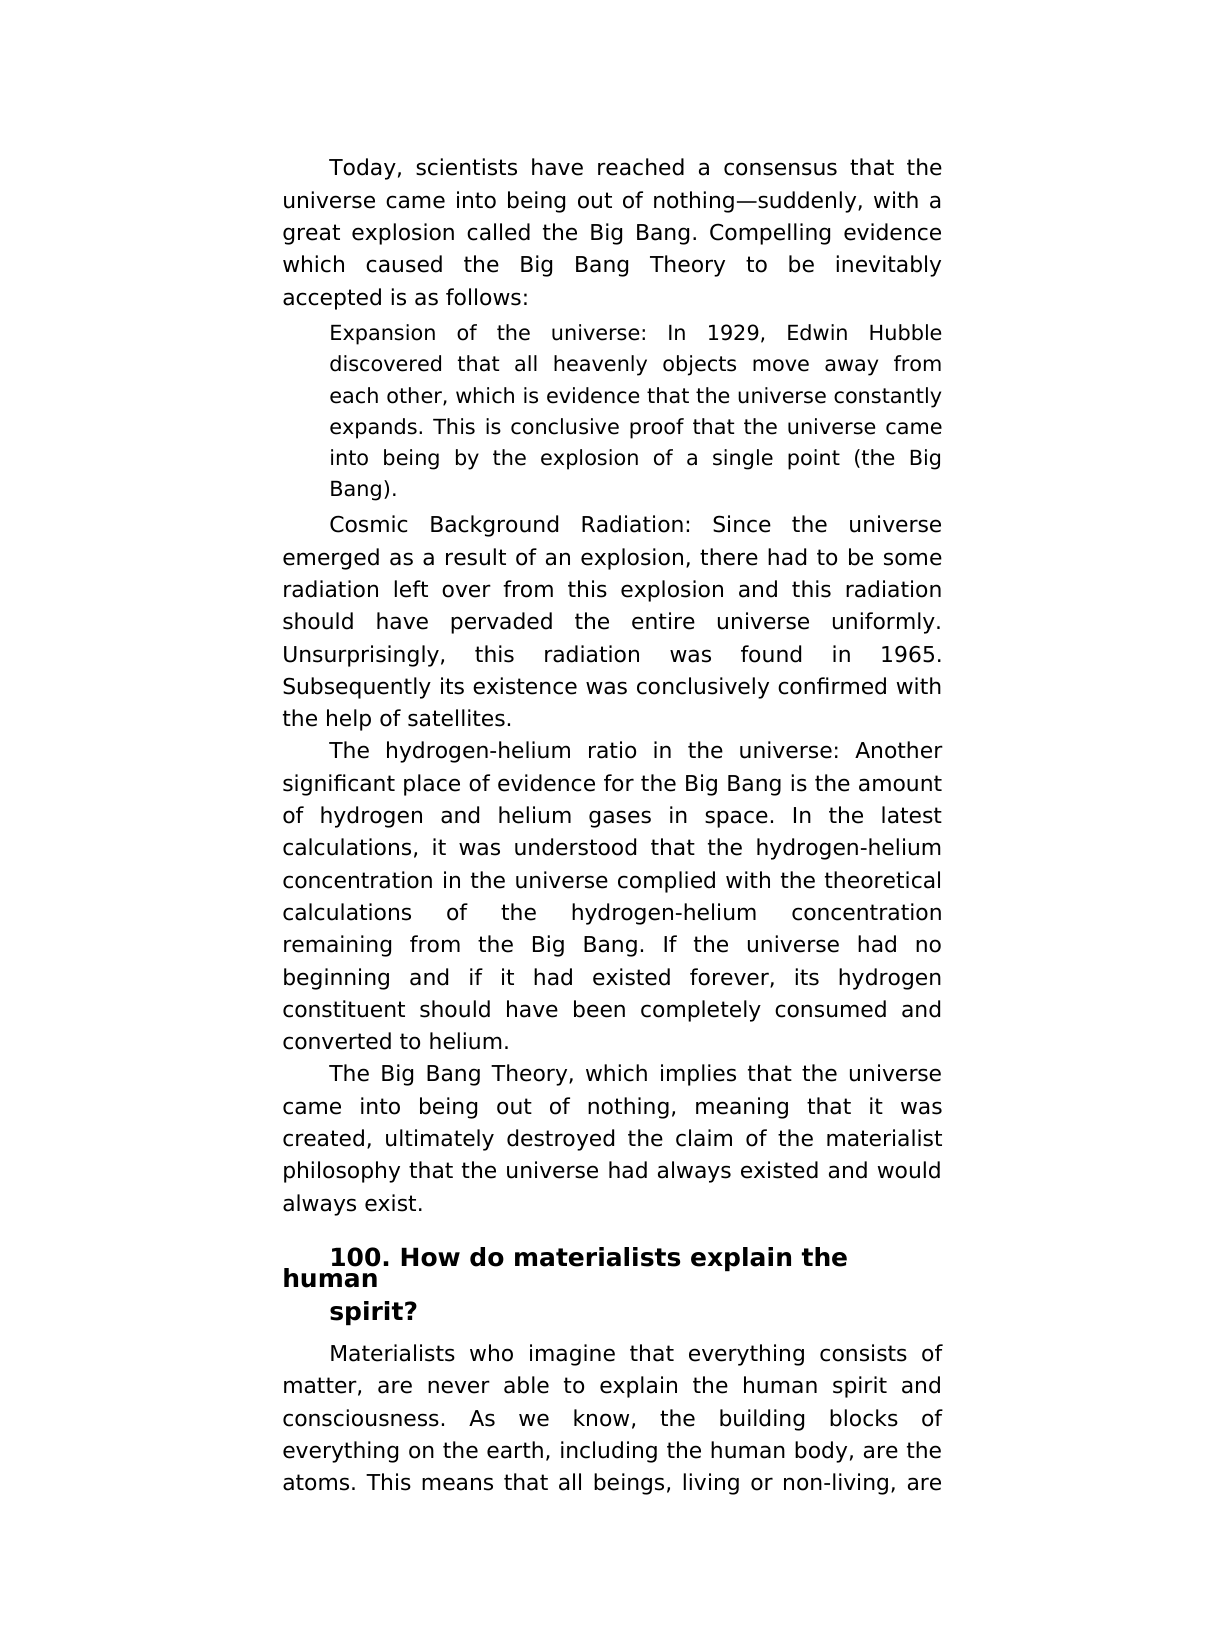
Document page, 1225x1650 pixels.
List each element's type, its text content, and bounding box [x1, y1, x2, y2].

text spirit? [282, 1303, 943, 1324]
text Materialists who imagine that everything consists of matter, are never able to explain the human spirit and consciousness. As we know, the building blocks of everything on the earth, including the human body, are the atoms. This means that all beings, living or non-living, are [282, 1336, 943, 1497]
text Expansion of the universe: In 1929, Edwin Hubble discovered that all heavenly objects move away from each other, which is evidence that the universe constantly expands. This is conclusive proof that the universe came into being by the explosion of a single point (the Big Bang). [329, 316, 943, 503]
text Cosmic Background Radiation: Since the universe emerged as a result of an explosion, there had to be some radiation left over from this explosion and this radiation should have pervaded the entire universe uniformly. Unsurprisingly, this radiation was found in 1965. Subsequently its existence was conclusively confirmed with the help of satellites. [282, 507, 943, 733]
text 100. How do materialists explain the human [282, 1250, 943, 1291]
text Today, scientists have reached a consensus that the universe came into being out of nothing—suddenly, with a great explosion called the Big Bang. Compelling evidence which caused the Big Bang Theory to be inevitably accepted is as follows: [282, 150, 943, 311]
text The Big Bang Theory, which implies that the universe came into being out of nothing, meaning that it was created, ultimately destroyed the claim of the materialist philosophy that the universe had always existed and would always exist. [282, 1056, 943, 1217]
text The hydrogen-helium ratio in the universe: Another significant place of evidence for the Big Bang is the amount of hydrogen and helium gases in space. In the latest calculations, it was understood that the hydrogen-helium concentration in the universe complied with the theoretical calculations of the hydrogen-helium concentration remaining from the Big Bang. If the universe had no beginning and if it had existed forever, its hydrogen constituent should have been completely consumed and converted to helium. [282, 733, 943, 1056]
